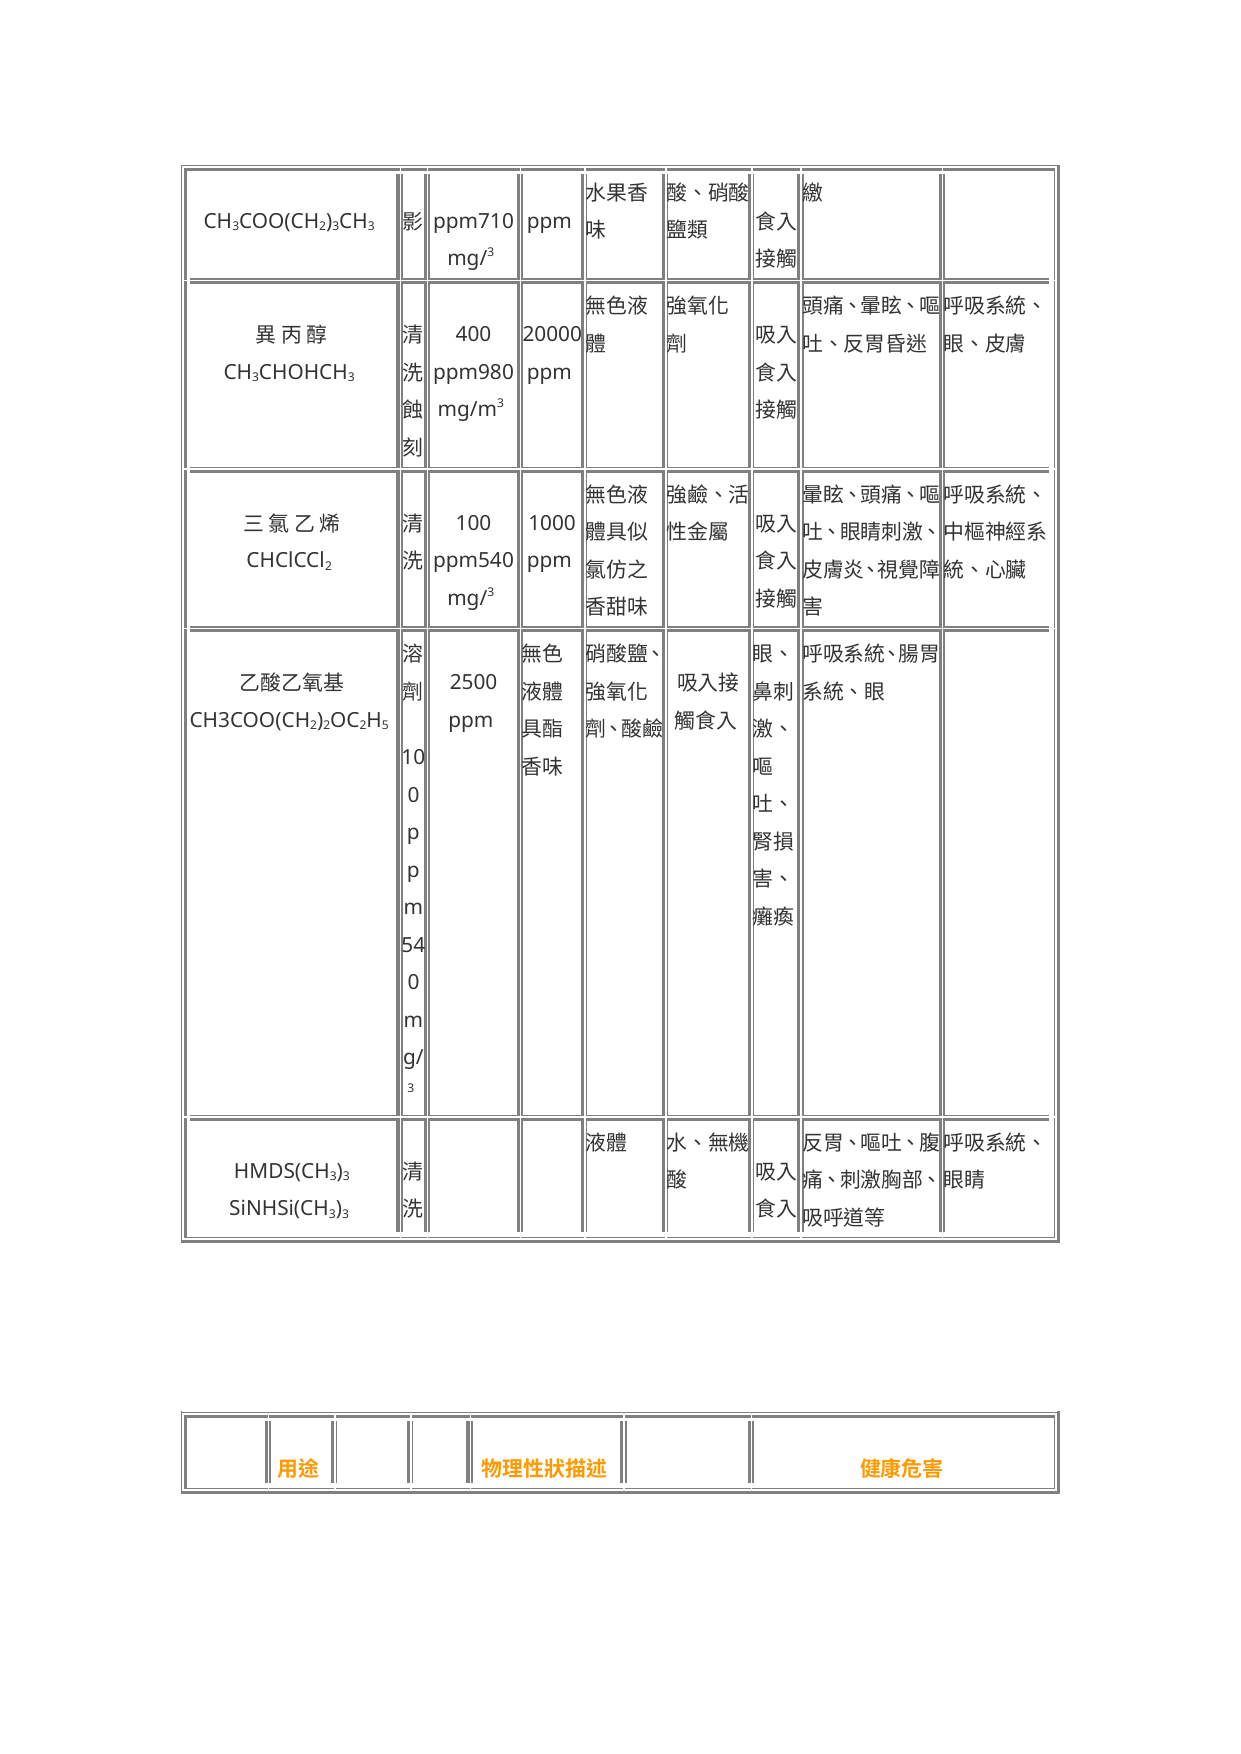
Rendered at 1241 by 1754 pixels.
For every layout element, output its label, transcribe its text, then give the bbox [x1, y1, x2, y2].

table_cell 清洗 [403, 473, 424, 626]
table_cell 無色液體 [587, 284, 662, 467]
table_header [187, 1418, 268, 1487]
table_header [623, 1413, 751, 1487]
table_cell 繳 [800, 166, 942, 278]
table_cell 吸入食入接觸 [754, 473, 797, 626]
table_cell 液體 [584, 1115, 665, 1236]
table_cell 水果香味 [584, 166, 665, 278]
table_cell 吸入接觸食入 [668, 632, 748, 1114]
table_cell 無色液體具酯香味 [523, 632, 581, 1114]
table_header [334, 1413, 410, 1487]
table_cell 清洗蝕刻 [403, 284, 424, 467]
table_header 物理性狀描述 [470, 1413, 623, 1487]
table_cell 異 丙 醇 CH3CHOHCH3 [184, 278, 399, 467]
table_cell 反胃、嘔吐、腹痛、刺激胸部、吸呼道等 [800, 1115, 942, 1236]
table_header 用途 [268, 1413, 334, 1487]
table_cell 強鹼、活性金屬 [668, 473, 748, 626]
table_cell 呼吸系統、眼、皮膚 [942, 278, 1057, 467]
table_cell [942, 166, 1057, 278]
table_cell 硝酸鹽、強氧化劑、酸鹼 [587, 632, 662, 1114]
table_header 健康危害 [751, 1413, 1057, 1487]
table_cell 乙酸乙氧基 CH3COO(CH2)2OC2H5 [184, 626, 399, 1114]
table_cell 影 [400, 166, 427, 278]
table_cell 清洗 [400, 1115, 427, 1236]
table_cell 無色液體具似氯仿之香甜味 [587, 473, 662, 626]
table_cell 呼吸系統、腸胃系統、眼 [804, 632, 939, 1114]
table_cell 暈眩、頭痛、嘔吐、眼睛刺激、皮膚炎、視覺障害 [804, 473, 939, 626]
table_cell 吸入食入 [751, 1115, 800, 1236]
table_cell 1000 ppm [523, 473, 581, 626]
table_cell 20000 ppm [523, 284, 581, 467]
table_cell HMDS(CH3)3 SiNHSi(CH3)3 [184, 1115, 399, 1236]
table_cell 眼、鼻刺激、嘔吐、腎損害、癱瘓 [754, 632, 797, 1114]
table_cell 2500 ppm [430, 632, 517, 1114]
table_cell ppm [520, 166, 584, 278]
table_cell [427, 1115, 520, 1236]
table_cell CH3COO(CH2)3CH3 [187, 171, 399, 278]
table_cell 呼吸系統、中樞神經系統、心臟 [942, 467, 1057, 626]
table_cell 400 ppm980 mg/m3 [430, 284, 517, 467]
table_cell 頭痛、暈眩、嘔吐、反胃昏迷 [804, 284, 939, 467]
table_cell 呼吸系統、眼睛 [942, 1115, 1057, 1236]
table_cell 三 氯 乙 烯 CHClCCl2 [184, 467, 399, 626]
table_cell 強氧化劑 [668, 284, 748, 467]
table_cell 100 ppm540 mg/3 [430, 473, 517, 626]
table_cell 水、無機酸 [665, 1115, 751, 1236]
table_cell 吸入食入接觸 [754, 284, 797, 467]
table_cell ppm710 mg/3 [427, 166, 520, 278]
table_header [410, 1413, 469, 1487]
table_cell 食入接觸 [751, 166, 800, 278]
table_cell [942, 626, 1057, 1114]
table_cell 溶劑 100 ppm540 mg/3 [403, 632, 424, 1114]
table_cell 酸、硝酸鹽類 [665, 166, 751, 278]
table_cell [520, 1115, 584, 1236]
